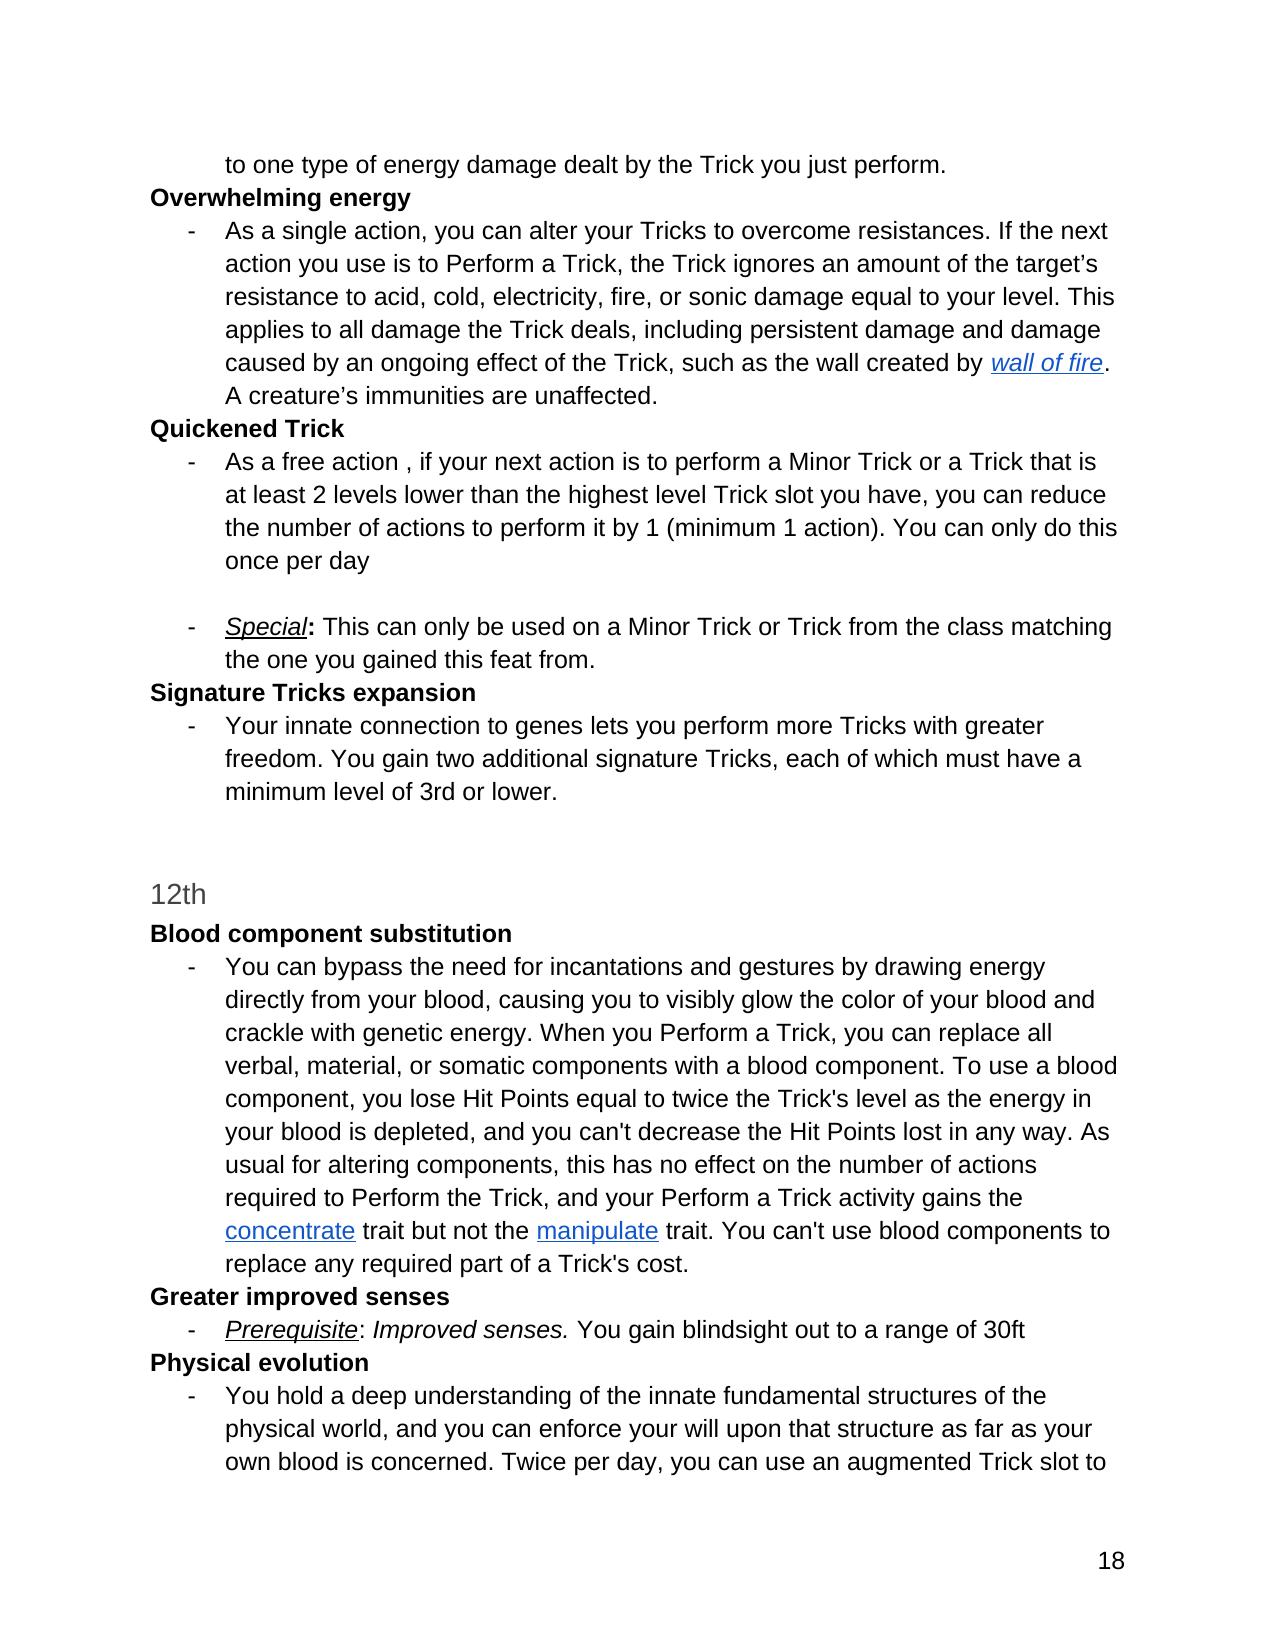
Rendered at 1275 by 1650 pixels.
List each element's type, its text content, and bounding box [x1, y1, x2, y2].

list Prerequisite: Improved senses. You gain blindsight out to a range of 30ft [187, 1315, 1125, 1344]
text Greater improved senses [150, 1282, 1125, 1311]
list As a single action, you can alter your Tricks to overcome resistances. If the next action you use is to Perform a Trick, the Trick ignores an amount of the target’s resistance to acid, cold, electricity, fire, or sonic damage equal to your level. This applies to all damage the Trick deals, including persistent damage and damage caused by an ongoing effect of the Trick, such as the wall created by wall of fire. A creature’s immunities are unaffected. [187, 216, 1125, 410]
list Special: This can only be used on a Minor Trick or Trick from the class matching the one you gained this feat from. [187, 612, 1125, 674]
list As a free action , if your next action is to perform a Minor Trick or a Trick that is at least 2 levels lower than the highest level Trick slot you have, you can reduce the number of actions to perform it by 1 (minimum 1 action). You can only do this once per day [187, 447, 1125, 575]
list to one type of energy damage dealt by the Trick you just perform. [187, 150, 1125, 179]
list You can bypass the need for incantations and gestures by drawing energy directly from your blood, causing you to visibly glow the color of your blood and crackle with genetic energy. When you Perform a Trick, you can replace all verbal, material, or somatic components with a blood component. To use a blood component, you lose Hit Points equal to twice the Trick's level as the energy in your blood is depleted, and you can't decrease the Hit Points lost in any way. As usual for altering components, this has no effect on the number of actions required to Perform the Trick, and your Perform a Trick activity gains the concentrate trait but not the manipulate trait. You can't use blood components to replace any required part of a Trick's cost. [187, 952, 1125, 1278]
text Quickened Trick [150, 414, 1125, 443]
text Overwhelming energy [150, 183, 1125, 212]
list Your innate connection to genes lets you perform more Tricks with greater freedom. You gain two additional signature Tricks, each of which must have a minimum level of 3rd or lower. [187, 711, 1125, 806]
text Blood component substitution [150, 919, 1125, 947]
text Signature Tricks expansion [150, 678, 1125, 707]
list You hold a deep understanding of the innate fundamental structures of the physical world, and you can enforce your will upon that structure as far as your own blood is concerned. Twice per day, you can use an augmented Trick slot to [187, 1381, 1125, 1476]
text Physical evolution [150, 1348, 1125, 1377]
subtitle 12th [150, 877, 1125, 910]
